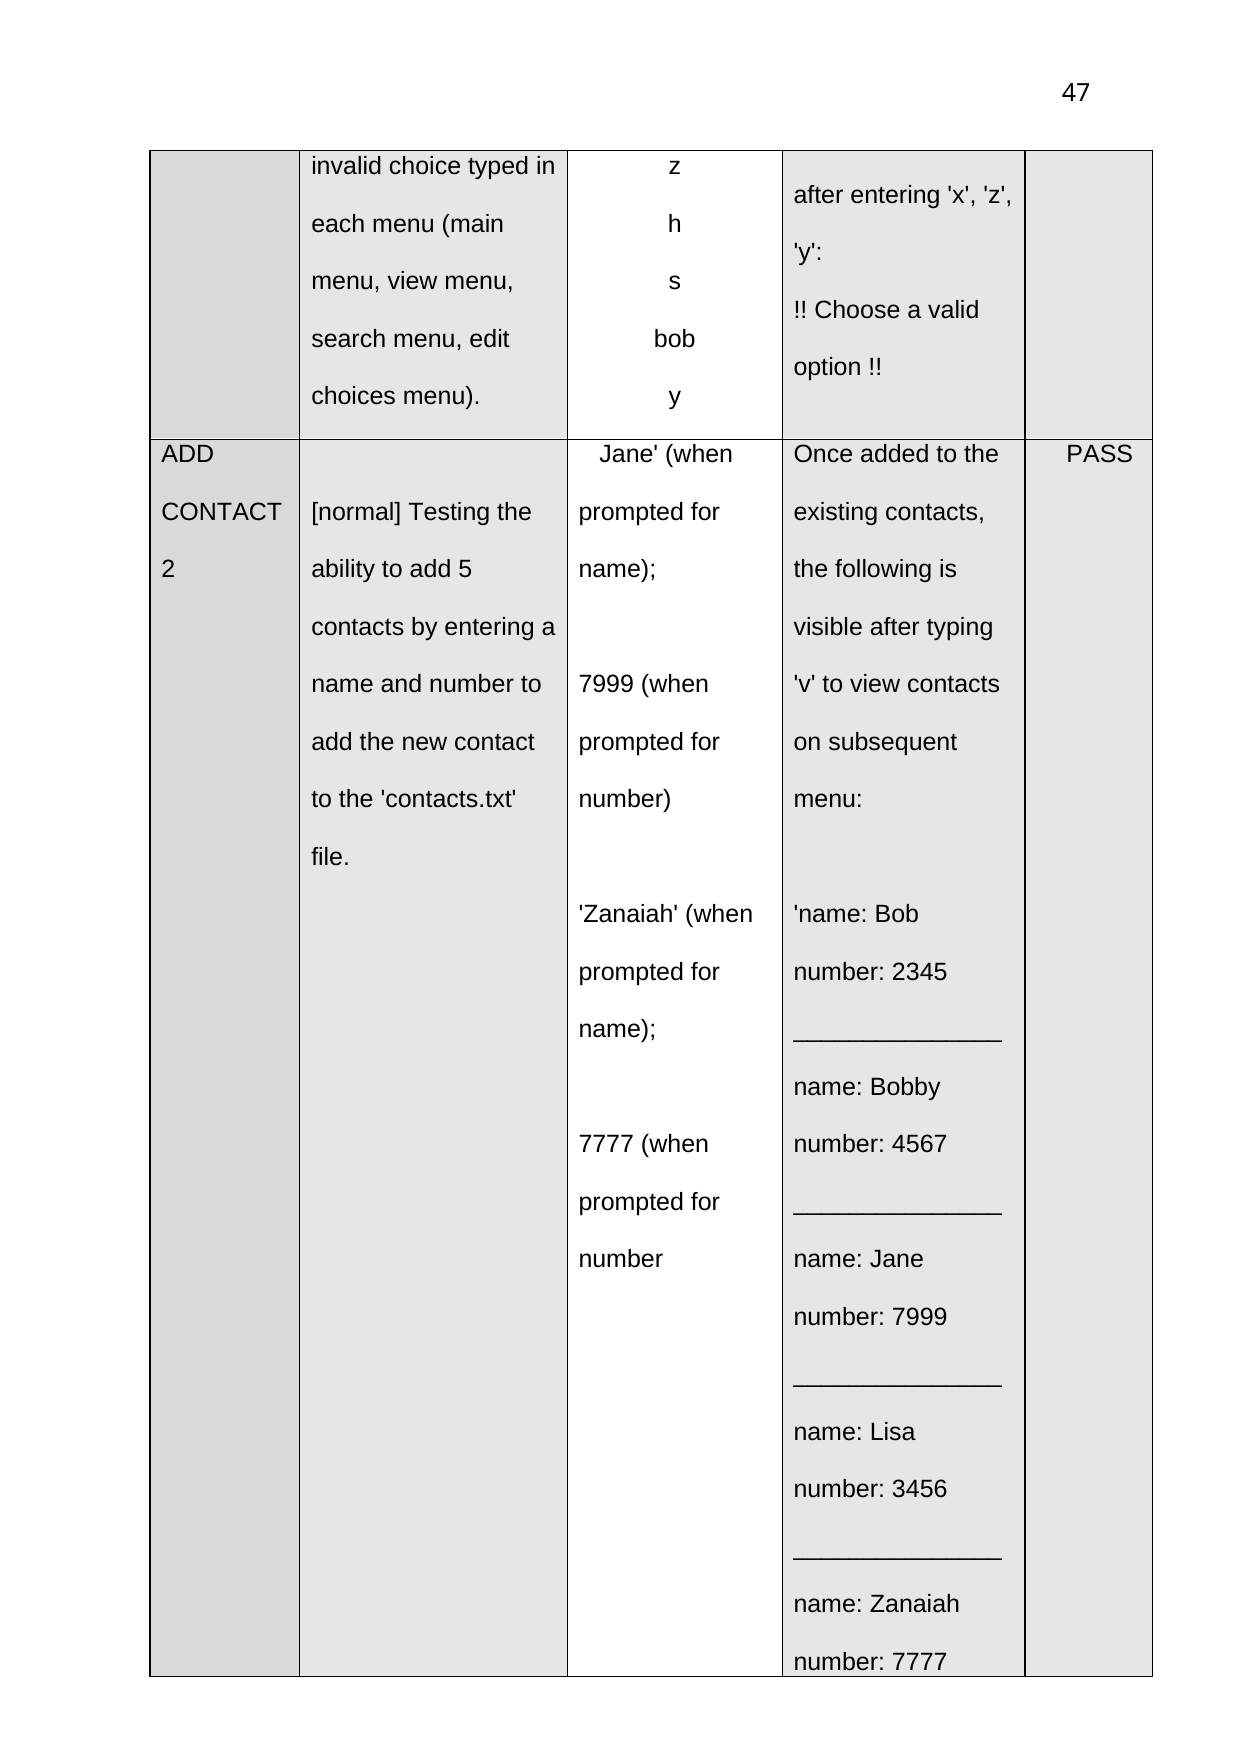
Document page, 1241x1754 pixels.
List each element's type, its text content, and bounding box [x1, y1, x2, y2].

table_cell PASS [1026, 440, 1152, 1676]
table_cell Once added to the existing contacts, the following is visible after typing 'v' to view contacts on subsequent menu: 'name: Bob number: 2345 _______________ name: Bobby number: 4567 _______________ name: Jane number: 7999 _______________ name: Lisa number: 3456 _______________ name: Zanaiah number: 7777 [783, 440, 1024, 1676]
table_cell ADD CONTACT 2 [151, 440, 299, 1676]
table_cell [normal] Testing the ability to add 5 contacts by entering a name and number to add the new contact to the 'contacts.txt' file. [300, 440, 567, 1676]
table_cell invalid choice typed in each menu (main menu, view menu, search menu, edit choices menu). [300, 151, 567, 438]
table_cell z h s bob y [568, 151, 782, 438]
table_cell after entering 'x', 'z', 'y': !! Choose a valid option !! [783, 151, 1024, 438]
table_cell [1026, 151, 1152, 438]
table_cell Jane' (when prompted for name); 7999 (when prompted for number) 'Zanaiah' (when prompted for name); 7777 (when prompted for number [568, 440, 782, 1676]
table_cell [151, 151, 299, 438]
